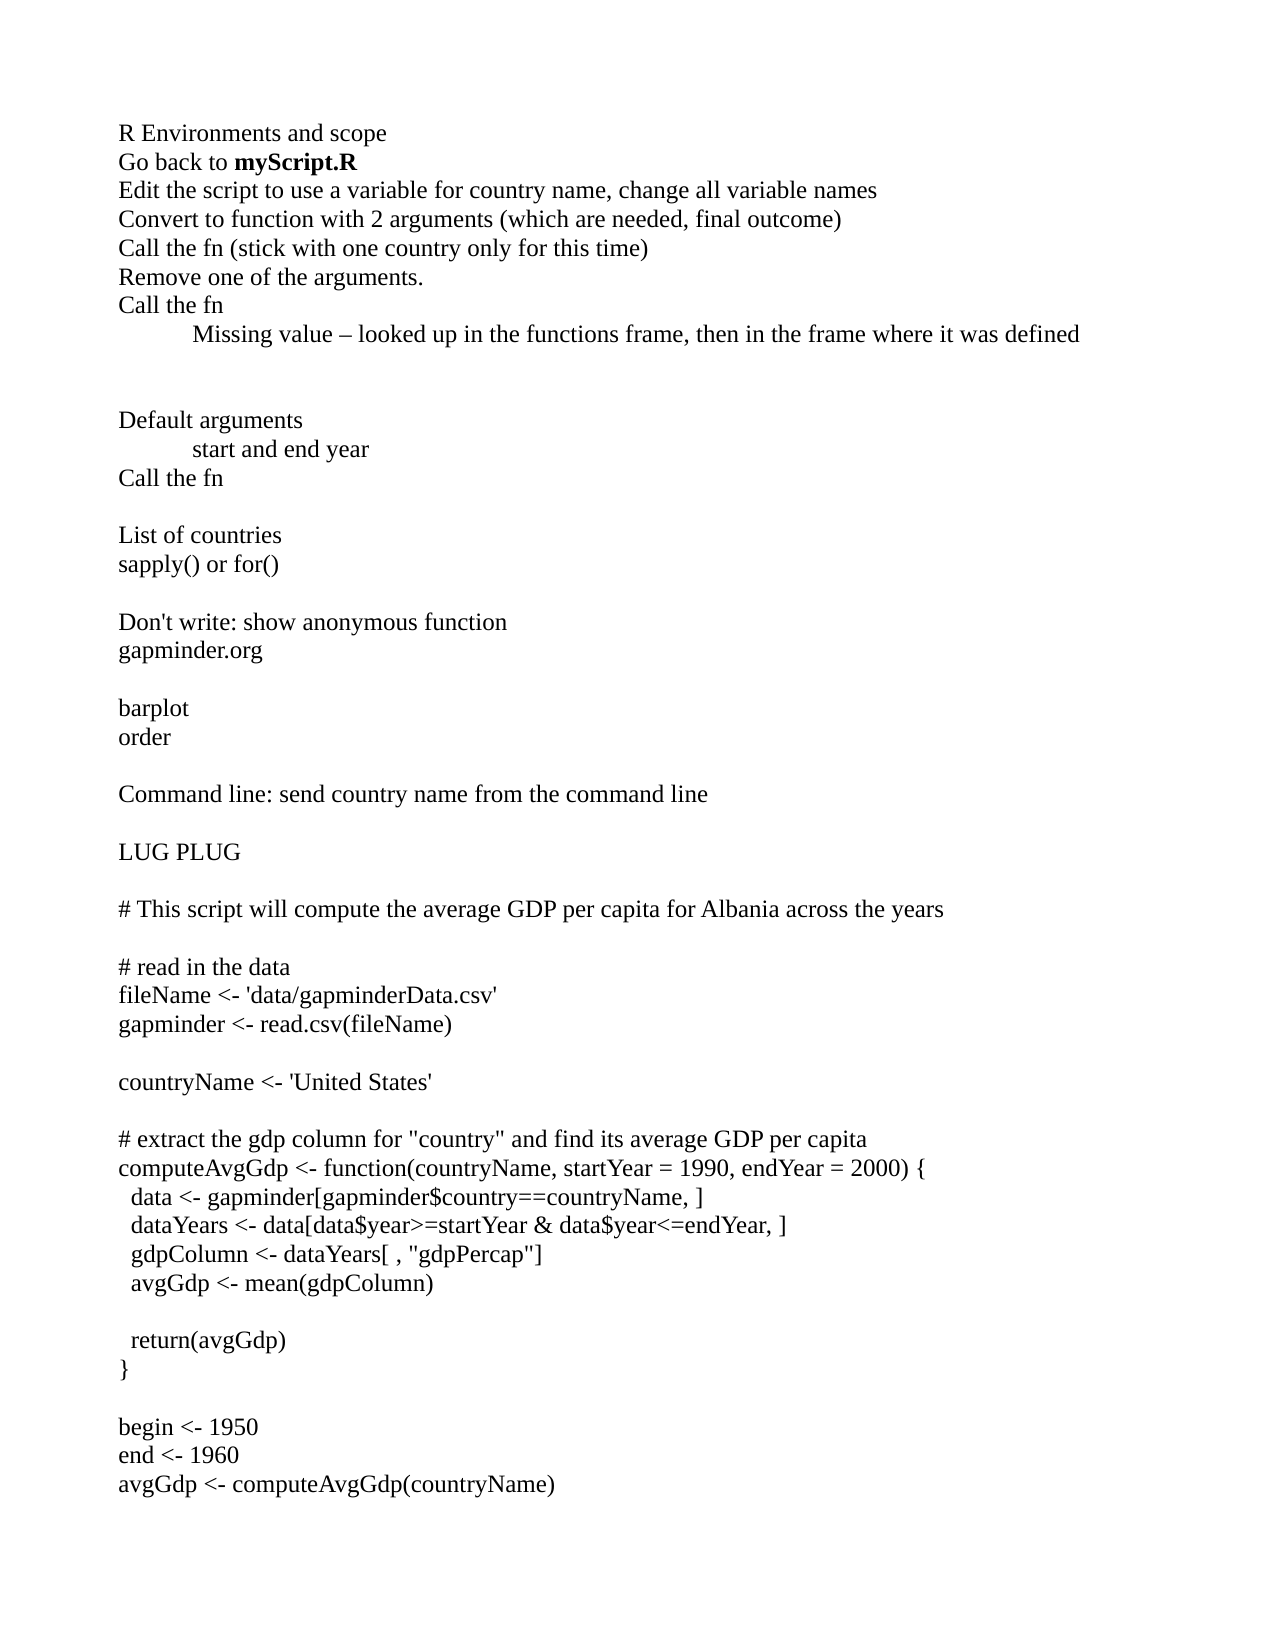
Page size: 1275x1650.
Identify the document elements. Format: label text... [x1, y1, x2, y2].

text # extract the gdp column for "country" and find its average GDP per capita [118, 1124, 1157, 1153]
text avgGdp <- mean(gdpColumn) [118, 1268, 1157, 1297]
text Go back to myScript.R [118, 147, 1157, 176]
text Default arguments [118, 406, 1157, 434]
text Don't write: show anonymous function [118, 607, 1157, 636]
text Command line: send country name from the command line [118, 779, 1157, 808]
text Call the fn [118, 463, 1157, 492]
text Call the fn (stick with one country only for this time) [118, 233, 1157, 262]
text end <- 1960 [118, 1441, 1157, 1469]
text Convert to function with 2 arguments (which are needed, final outcome) [118, 204, 1157, 233]
text Edit the script to use a variable for country name, change all variable names [118, 176, 1157, 204]
text List of countries [118, 521, 1157, 549]
text # This script will compute the average GDP per capita for Albania across the years [118, 894, 1157, 923]
text Call the fn [118, 291, 1157, 319]
text order [118, 722, 1157, 751]
text Remove one of the arguments. [118, 262, 1157, 291]
text countryName <- 'United States' [118, 1067, 1157, 1096]
text computeAvgGdp <- function(countryName, startYear = 1990, endYear = 2000) { [118, 1153, 1157, 1182]
text data <- gapminder[gapminder$country==countryName, ] [118, 1182, 1157, 1211]
text gdpColumn <- dataYears[ , "gdpPercap"] [118, 1239, 1157, 1268]
text fileName <- 'data/gapminderData.csv' [118, 981, 1157, 1009]
text barplot [118, 693, 1157, 722]
text } [118, 1354, 1157, 1383]
text dataYears <- data[data$year>=startYear & data$year<=endYear, ] [118, 1211, 1157, 1239]
text return(avgGdp) [118, 1326, 1157, 1354]
text gapminder.org [118, 636, 1157, 664]
text # read in the data [118, 952, 1157, 981]
text avgGdp <- computeAvgGdp(countryName) [118, 1469, 1157, 1498]
text start and end year [118, 434, 1157, 463]
text LUG PLUG [118, 837, 1157, 866]
text Missing value – looked up in the functions frame, then in the frame where it was defined [118, 319, 1157, 348]
text gapminder <- read.csv(fileName) [118, 1009, 1157, 1038]
text begin <- 1950 [118, 1412, 1157, 1441]
text R Environments and scope [118, 118, 1157, 147]
text sapply() or for() [118, 549, 1157, 578]
